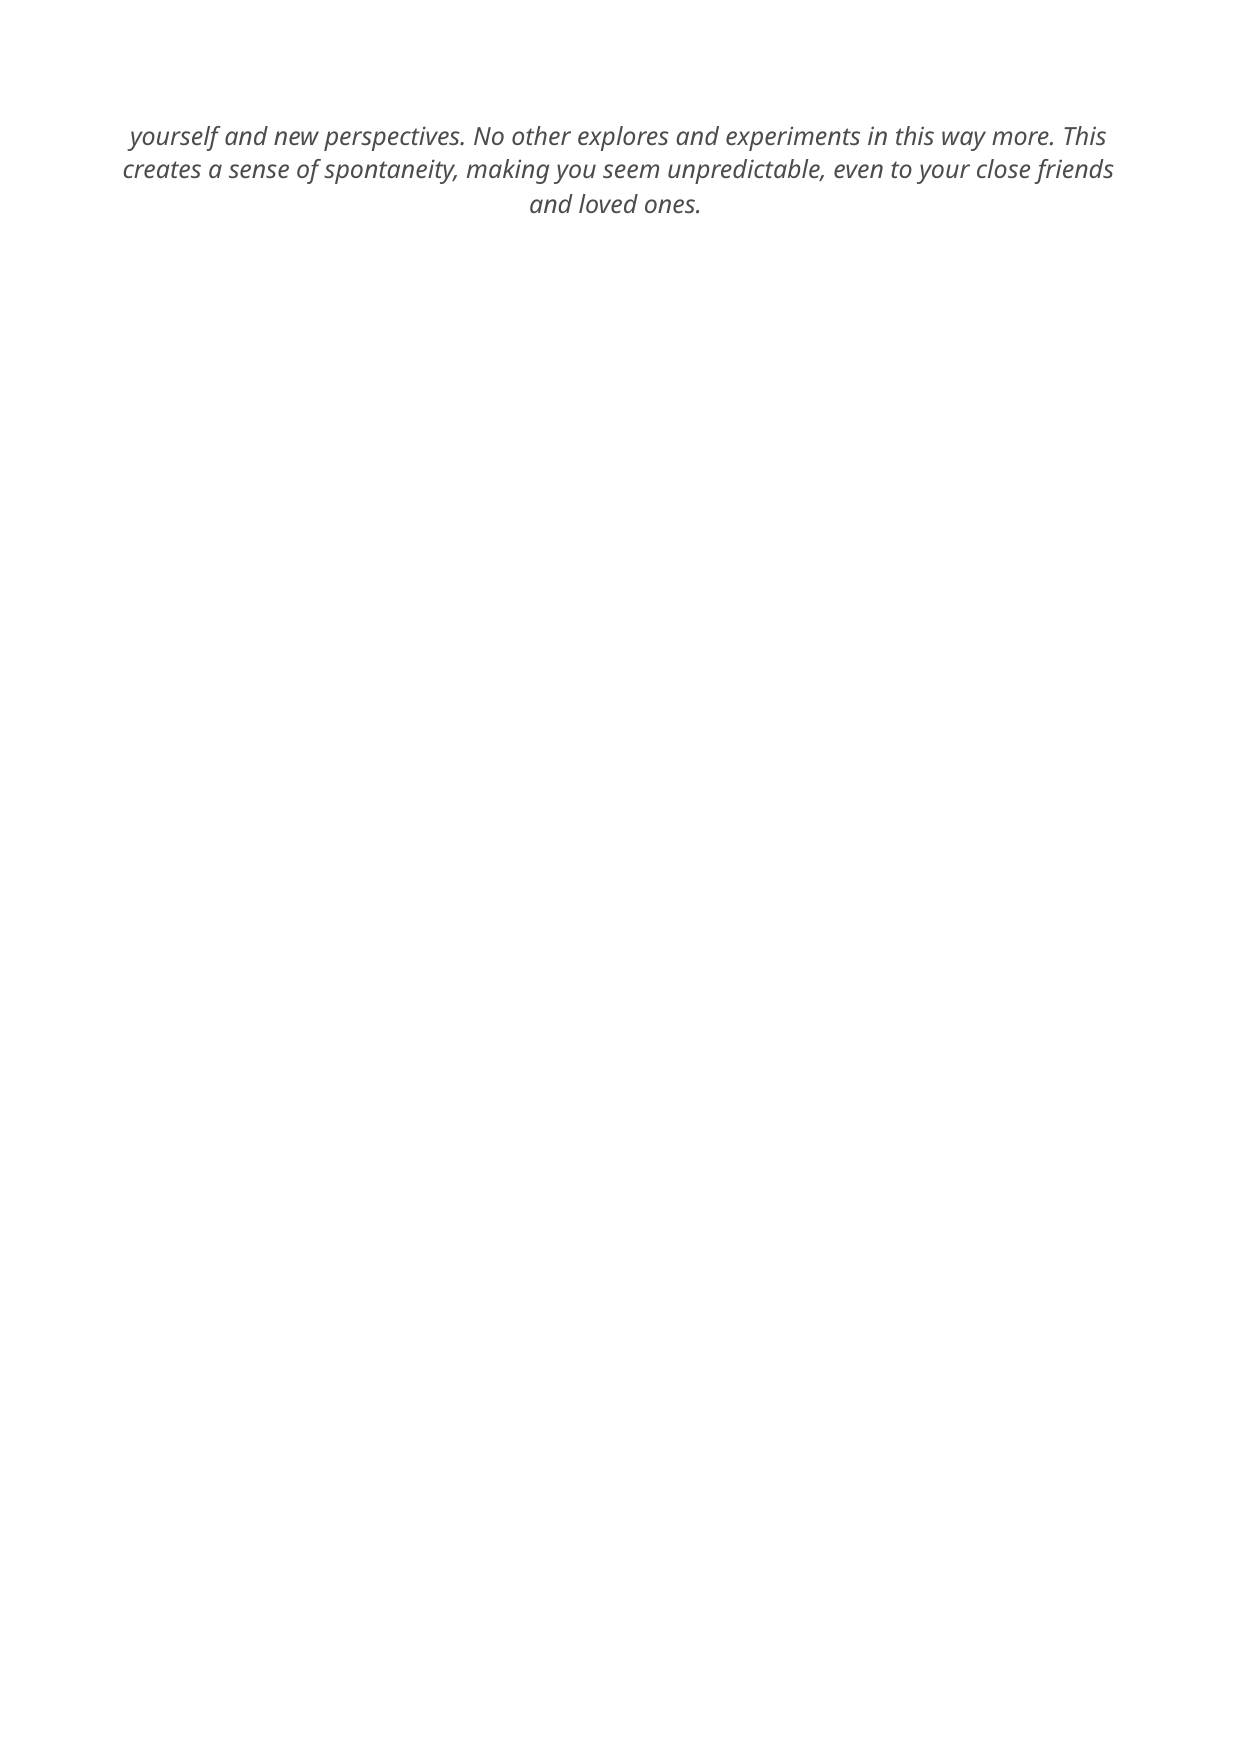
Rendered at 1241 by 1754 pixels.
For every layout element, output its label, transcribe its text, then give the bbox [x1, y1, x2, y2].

text yourself and new perspectives. No other explores and experiments in this way more. This creates a sense of spontaneity, making you seem unpredictable, even to your close friends and loved ones. [118, 118, 1122, 220]
